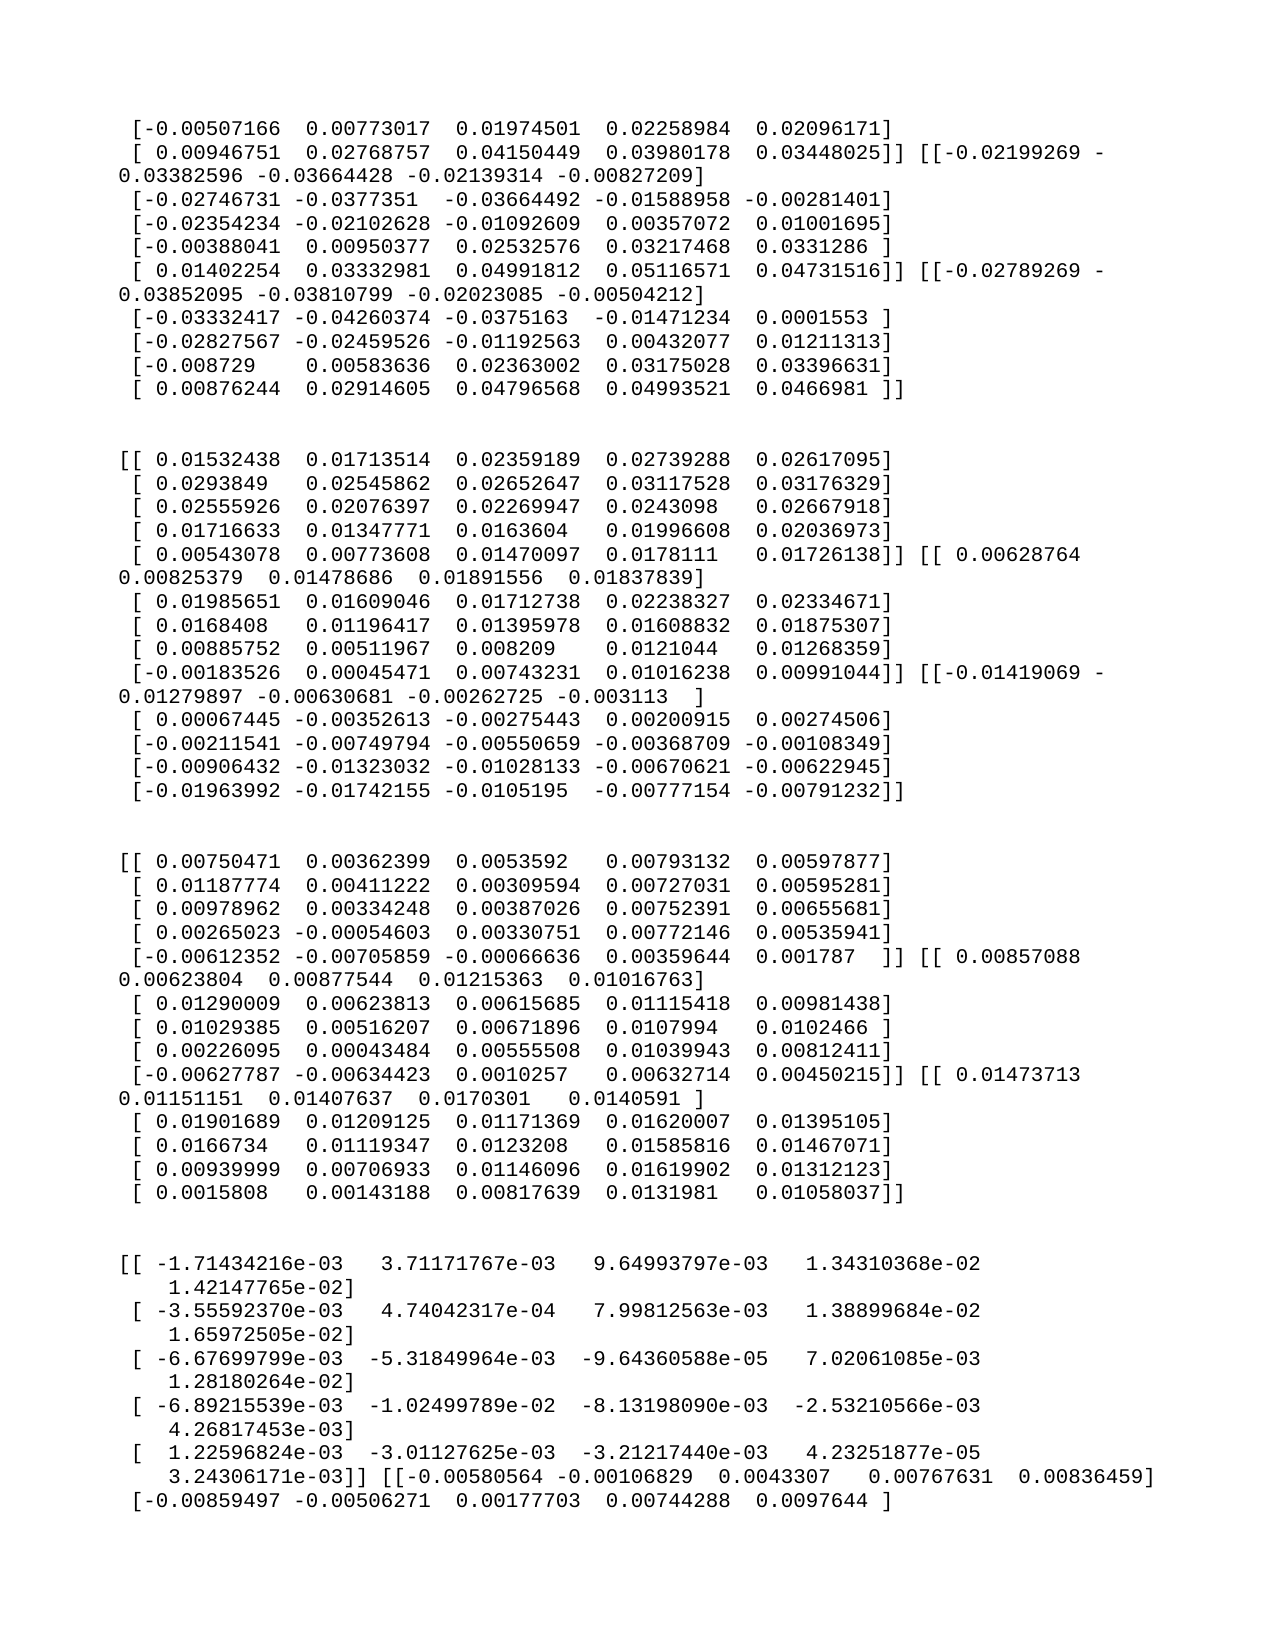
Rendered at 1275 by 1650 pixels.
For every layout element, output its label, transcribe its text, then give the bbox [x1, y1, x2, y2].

text [ 0.00067445 -0.00352613 -0.00275443 0.00200915 0.00274506] [118, 709, 1157, 733]
text [ -6.89215539e-03 -1.02499789e-02 -8.13198090e-03 -2.53210566e-03 [118, 1395, 1157, 1419]
text [ 0.01901689 0.01209125 0.01171369 0.01620007 0.01395105] [118, 1111, 1157, 1135]
text [ 0.01187774 0.00411222 0.00309594 0.00727031 0.00595281] [118, 875, 1157, 898]
text [ 0.0168408 0.01196417 0.01395978 0.01608832 0.01875307] [118, 615, 1157, 638]
text [-0.00388041 0.00950377 0.02532576 0.03217468 0.0331286 ] [118, 236, 1157, 260]
text [ 0.00946751 0.02768757 0.04150449 0.03980178 0.03448025]] [[-0.02199269 -0.03382596 -0.03664428 -0.02139314 -0.00827209] [118, 142, 1157, 189]
text [ 0.00939999 0.00706933 0.01146096 0.01619902 0.01312123] [118, 1158, 1157, 1182]
text [ 0.02555926 0.02076397 0.02269947 0.0243098 0.02667918] [118, 496, 1157, 520]
text [-0.00859497 -0.00506271 0.00177703 0.00744288 0.0097644 ] [118, 1489, 1157, 1513]
text [ 0.0166734 0.01119347 0.0123208 0.01585816 0.01467071] [118, 1135, 1157, 1158]
text [[ 0.01532438 0.01713514 0.02359189 0.02739288 0.02617095] [118, 449, 1157, 473]
text 1.65972505e-02] [118, 1324, 1157, 1348]
text [ -3.55592370e-03 4.74042317e-04 7.99812563e-03 1.38899684e-02 [118, 1300, 1157, 1324]
text [-0.01963992 -0.01742155 -0.0105195 -0.00777154 -0.00791232]] [118, 780, 1157, 804]
text 3.24306171e-03]] [[-0.00580564 -0.00106829 0.0043307 0.00767631 0.00836459] [118, 1466, 1157, 1489]
text [-0.00183526 0.00045471 0.00743231 0.01016238 0.00991044]] [[-0.01419069 -0.01279897 -0.00630681 -0.00262725 -0.003113 ] [118, 662, 1157, 709]
text [ 0.00978962 0.00334248 0.00387026 0.00752391 0.00655681] [118, 898, 1157, 922]
text [ 0.0293849 0.02545862 0.02652647 0.03117528 0.03176329] [118, 473, 1157, 496]
text [ 0.01290009 0.00623813 0.00615685 0.01115418 0.00981438] [118, 993, 1157, 1017]
text 1.28180264e-02] [118, 1371, 1157, 1395]
text [ 0.01716633 0.01347771 0.0163604 0.01996608 0.02036973] [118, 520, 1157, 544]
text [ 0.0015808 0.00143188 0.00817639 0.0131981 0.01058037]] [118, 1182, 1157, 1206]
text [[ 0.00750471 0.00362399 0.0053592 0.00793132 0.00597877] [118, 851, 1157, 875]
text [ 0.00543078 0.00773608 0.01470097 0.0178111 0.01726138]] [[ 0.00628764 0.00825379 0.01478686 0.01891556 0.01837839] [118, 544, 1157, 591]
text [ 0.00885752 0.00511967 0.008209 0.0121044 0.01268359] [118, 638, 1157, 662]
text [-0.02746731 -0.0377351 -0.03664492 -0.01588958 -0.00281401] [118, 189, 1157, 213]
text [ 0.01029385 0.00516207 0.00671896 0.0107994 0.0102466 ] [118, 1017, 1157, 1040]
text [-0.00507166 0.00773017 0.01974501 0.02258984 0.02096171] [118, 118, 1157, 142]
text [[ -1.71434216e-03 3.71171767e-03 9.64993797e-03 1.34310368e-02 [118, 1253, 1157, 1277]
text [ 0.00226095 0.00043484 0.00555508 0.01039943 0.00812411] [118, 1040, 1157, 1064]
text [-0.00627787 -0.00634423 0.0010257 0.00632714 0.00450215]] [[ 0.01473713 0.01151151 0.01407637 0.0170301 0.0140591 ] [118, 1064, 1157, 1111]
text [-0.00612352 -0.00705859 -0.00066636 0.00359644 0.001787 ]] [[ 0.00857088 0.00623804 0.00877544 0.01215363 0.01016763] [118, 946, 1157, 993]
text [ 1.22596824e-03 -3.01127625e-03 -3.21217440e-03 4.23251877e-05 [118, 1442, 1157, 1466]
text [-0.02827567 -0.02459526 -0.01192563 0.00432077 0.01211313] [118, 331, 1157, 354]
text 1.42147765e-02] [118, 1277, 1157, 1300]
text [-0.02354234 -0.02102628 -0.01092609 0.00357072 0.01001695] [118, 213, 1157, 236]
text [ 0.00265023 -0.00054603 0.00330751 0.00772146 0.00535941] [118, 922, 1157, 946]
text [ 0.01402254 0.03332981 0.04991812 0.05116571 0.04731516]] [[-0.02789269 -0.03852095 -0.03810799 -0.02023085 -0.00504212] [118, 260, 1157, 307]
text [ 0.01985651 0.01609046 0.01712738 0.02238327 0.02334671] [118, 591, 1157, 615]
text [ -6.67699799e-03 -5.31849964e-03 -9.64360588e-05 7.02061085e-03 [118, 1348, 1157, 1371]
text [-0.008729 0.00583636 0.02363002 0.03175028 0.03396631] [118, 354, 1157, 378]
text [-0.00211541 -0.00749794 -0.00550659 -0.00368709 -0.00108349] [118, 733, 1157, 757]
text [-0.00906432 -0.01323032 -0.01028133 -0.00670621 -0.00622945] [118, 757, 1157, 780]
text 4.26817453e-03] [118, 1419, 1157, 1442]
text [-0.03332417 -0.04260374 -0.0375163 -0.01471234 0.0001553 ] [118, 307, 1157, 331]
text [ 0.00876244 0.02914605 0.04796568 0.04993521 0.0466981 ]] [118, 378, 1157, 402]
